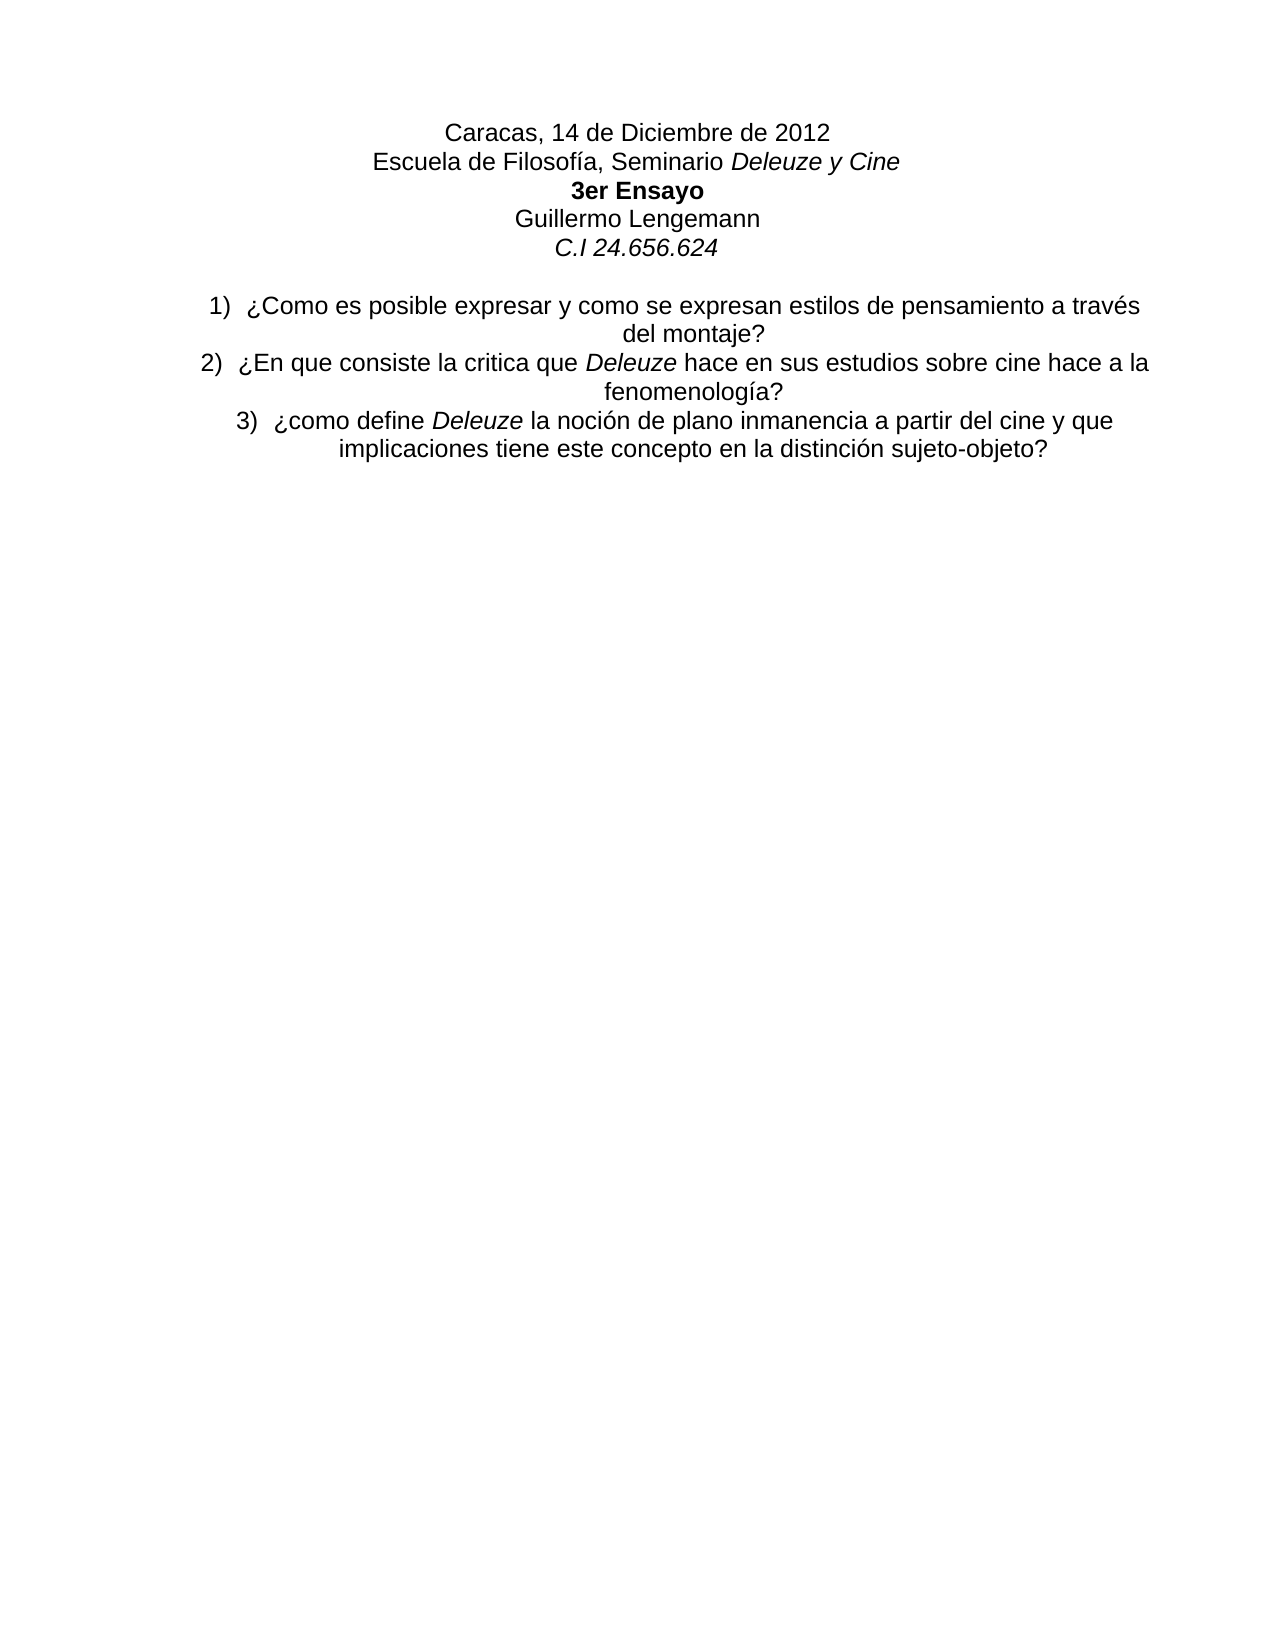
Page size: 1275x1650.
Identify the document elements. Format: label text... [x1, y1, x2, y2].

list ¿Como es posible expresar y como se expresan estilos de pensamiento a través del montaje? [193, 291, 1157, 348]
text Escuela de Filosofía, Seminario Deleuze y Cine [118, 147, 1157, 176]
text 3er Ensayo [118, 176, 1157, 204]
text Guillermo Lengemann [118, 204, 1157, 233]
text C.I 24.656.624 [118, 233, 1157, 262]
text Caracas, 14 de Diciembre de 2012 [118, 118, 1157, 147]
list ¿como define Deleuze la noción de plano inmanencia a partir del cine y que implicaciones tiene este concepto en la distinción sujeto-objeto? [193, 406, 1157, 463]
list ¿En que consiste la critica que Deleuze hace en sus estudios sobre cine hace a la fenomenología? [193, 348, 1157, 406]
